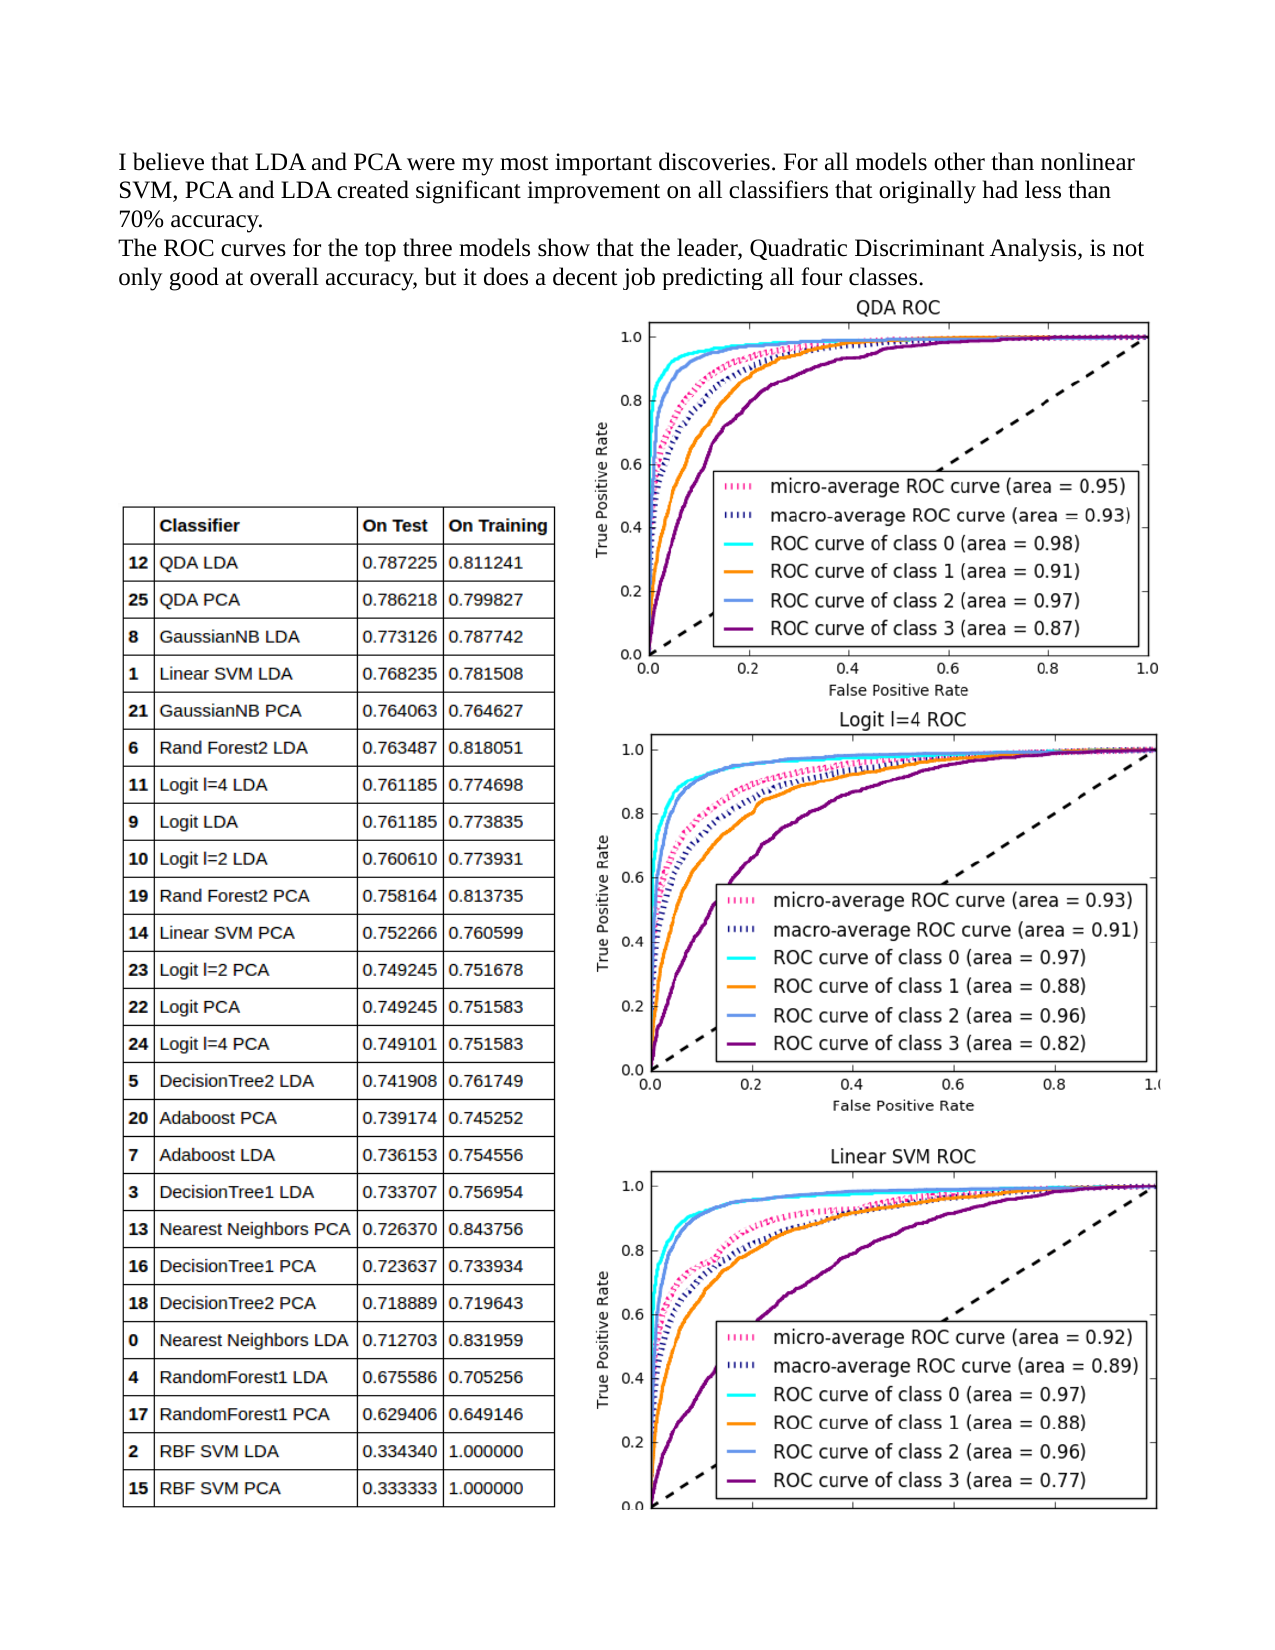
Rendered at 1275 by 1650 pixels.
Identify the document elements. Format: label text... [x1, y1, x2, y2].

picture [118, 503, 560, 1511]
text I believe that LDA and PCA were my most important discoveries. For all models other than nonlinear SVM, PCA and LDA created significant improvement on all classifiers that originally had less than 70% accuracy. [118, 147, 1157, 233]
text The ROC curves for the top three models show that the leader, Quadratic Discriminant Analysis, is not only good at overall accuracy, but it does a decent job predicting all four classes. [118, 233, 1157, 291]
picture [588, 290, 1169, 1510]
